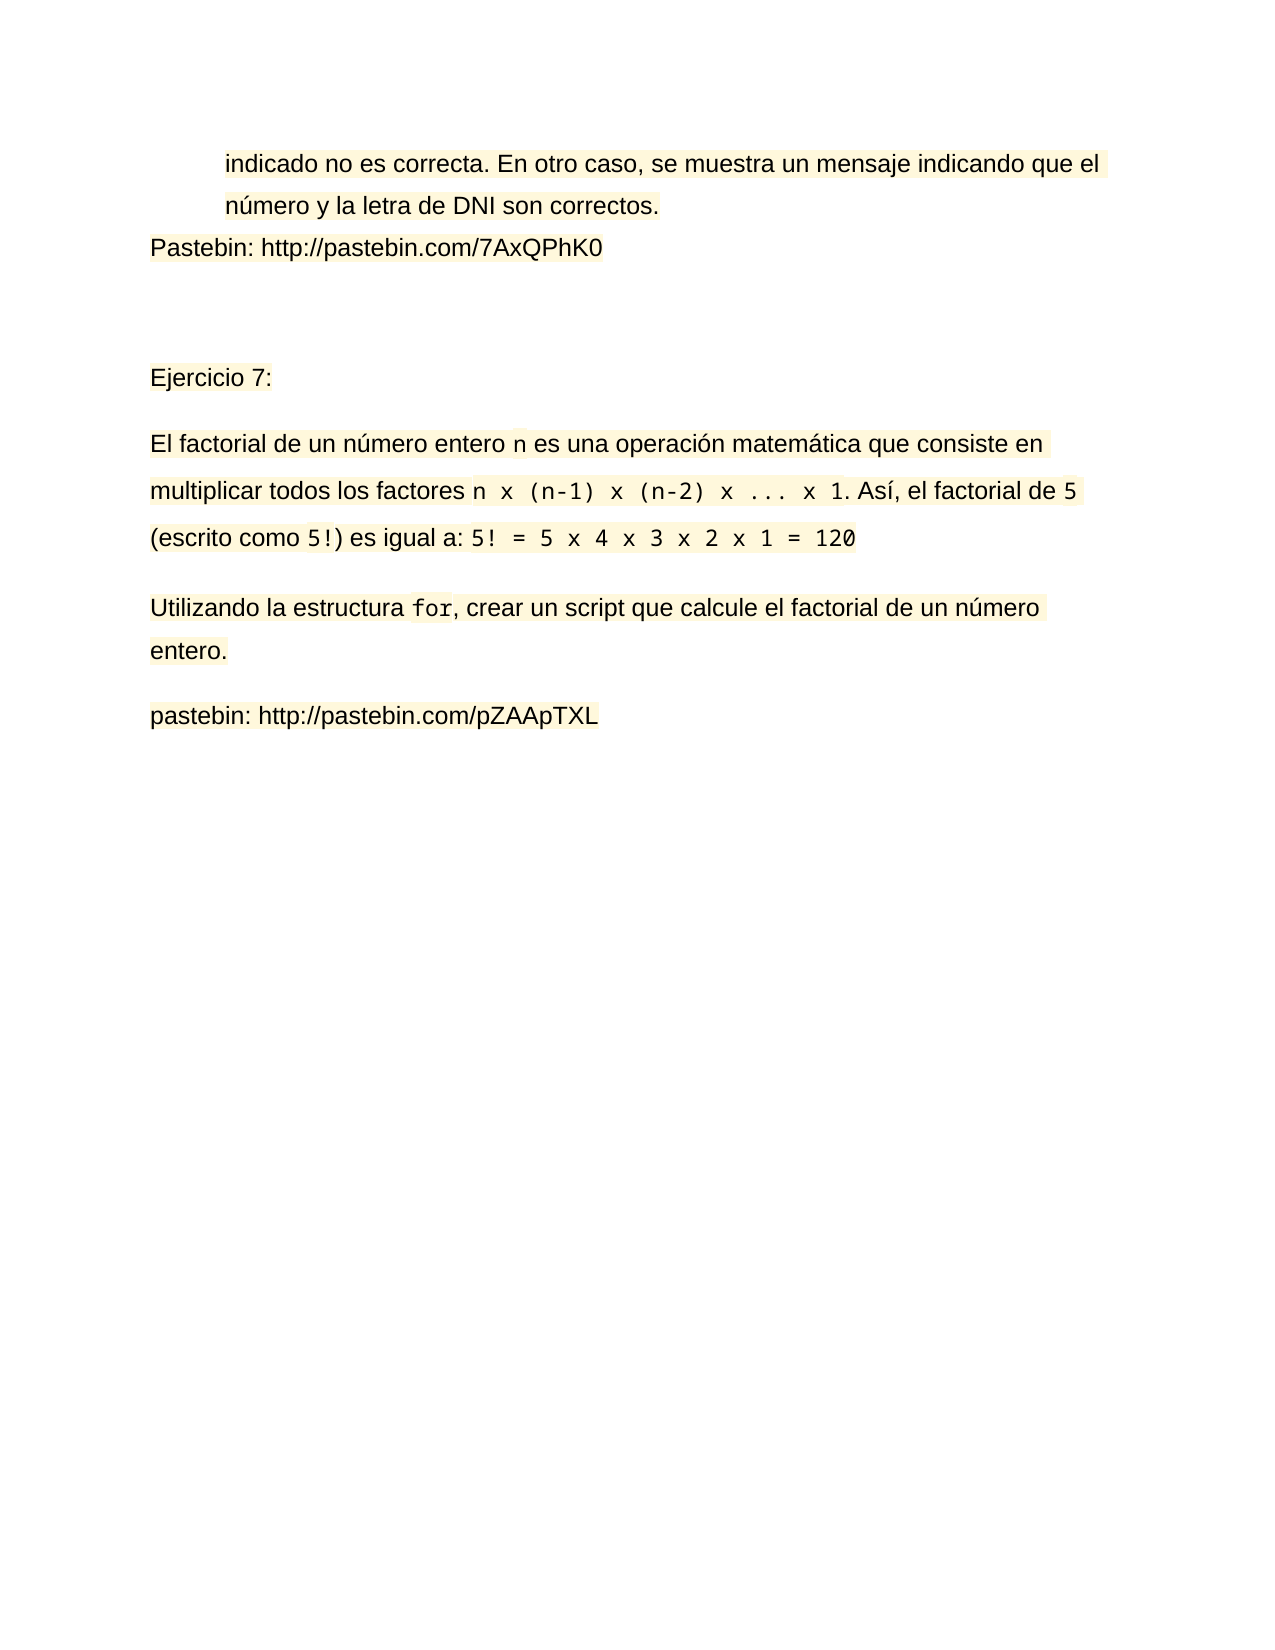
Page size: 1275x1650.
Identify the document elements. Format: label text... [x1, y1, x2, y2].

list indicado no es correcta. En otro caso, se muestra un mensaje indicando que el número y la letra de DNI son correctos. [187, 150, 1125, 220]
text El factorial de un número entero n es una operación matemática que consiste en multiplicar todos los factores n x (n-1) x (n-2) x ... x 1. Así, el factorial de 5 (escrito como 5!) es igual a: 5! = 5 x 4 x 3 x 2 x 1 = 120 [150, 428, 1125, 553]
text Pastebin: http://pastebin.com/7AxQPhK0 [603, 234, 1125, 262]
text Utilizando la estructura for, crear un script que calcule el factorial de un número entero. [150, 592, 1125, 665]
text Ejercicio 7: [272, 363, 1125, 391]
text pastebin: http://pastebin.com/pZAApTXL [599, 702, 1125, 729]
